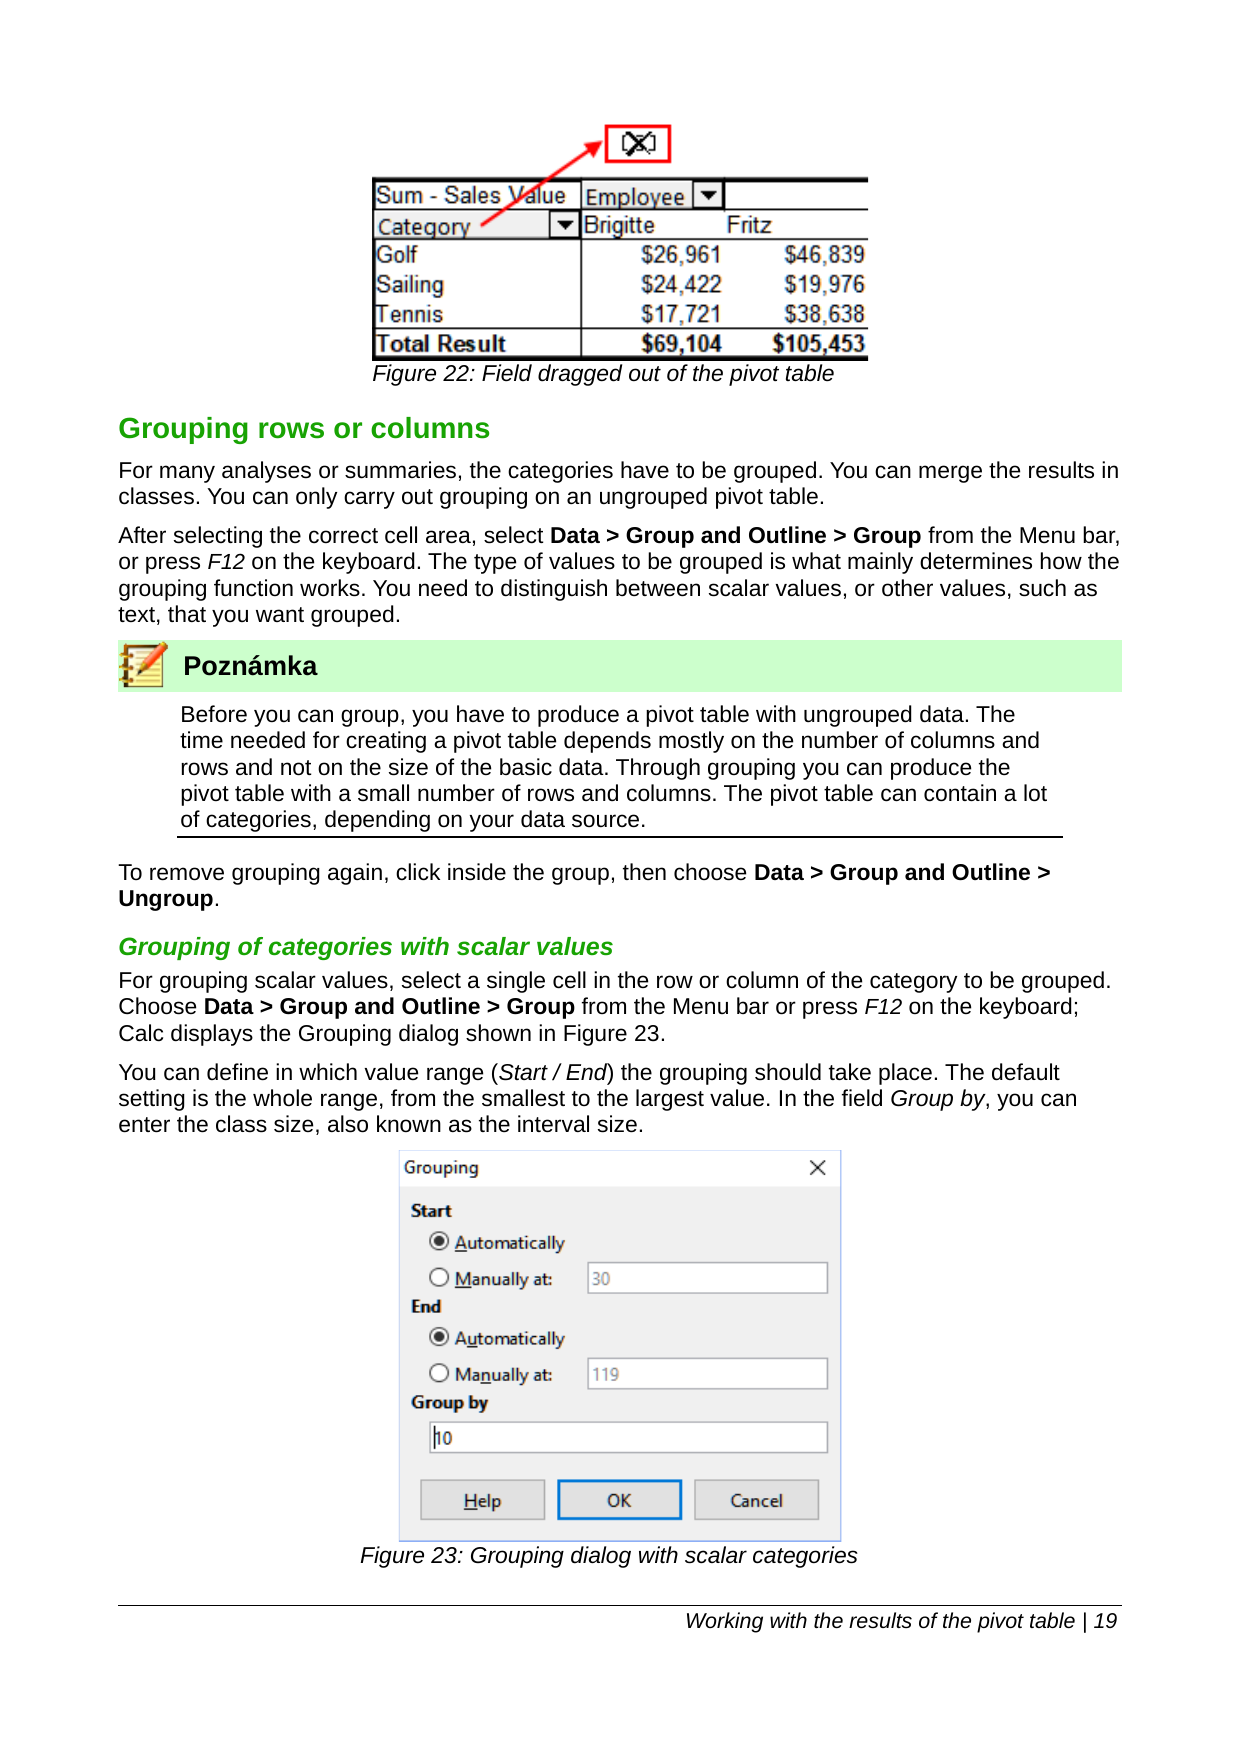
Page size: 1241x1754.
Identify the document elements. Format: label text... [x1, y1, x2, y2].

text After selecting the correct cell area, select Data > Group and Outline > Group from the Menu bar, or press F12 on the keyboard. The type of values to be grouped is what mainly determines how the grouping function works. You need to distinguish between scalar values, or other values, such as text, that you want grouped. [118, 522, 1122, 627]
text Before you can group, you have to produce a pivot table with ungrouped data. The time needed for creating a pivot table depends mostly on the number of columns and rows and not on the size of the basic data. Through grouping you can produce the pivot table with a small number of rows and columns. The pivot table can contain a lot of categories, depending on your data source. [177, 698, 1063, 836]
picture [398, 1150, 842, 1542]
text For many analyses or summaries, the categories have to be grouped. You can merge the results in classes. You can only carry out grouping on an ungrouped pivot table. [118, 457, 1122, 509]
picture [119, 640, 170, 691]
text Figure 22: Field dragged out of the pivot table [372, 361, 868, 387]
text To remove grouping again, click inside the group, then choose Data > Group and Outline > Ungroup. [118, 859, 1122, 912]
picture [372, 118, 869, 361]
subtitle Grouping rows or columns [118, 411, 1122, 445]
text You can define in which value range (Start / End) the grouping should take place. The default setting is the whole range, from the smallest to the largest value. In the field Group by, you can enter the class size, also known as the interval size. [118, 1058, 1122, 1137]
subtitle Poznámka [118, 640, 1122, 692]
text Figure 23: Grouping dialog with scalar categories [360, 1150, 880, 1568]
subtitle Grouping of categories with scalar values [118, 932, 1122, 961]
text For grouping scalar values, select a single cell in the row or column of the category to be grouped. Choose Data > Group and Outline > Group from the Menu bar or press F12 on the keyboard; Calc displays the Grouping dialog shown in Figure 23. [118, 967, 1122, 1046]
